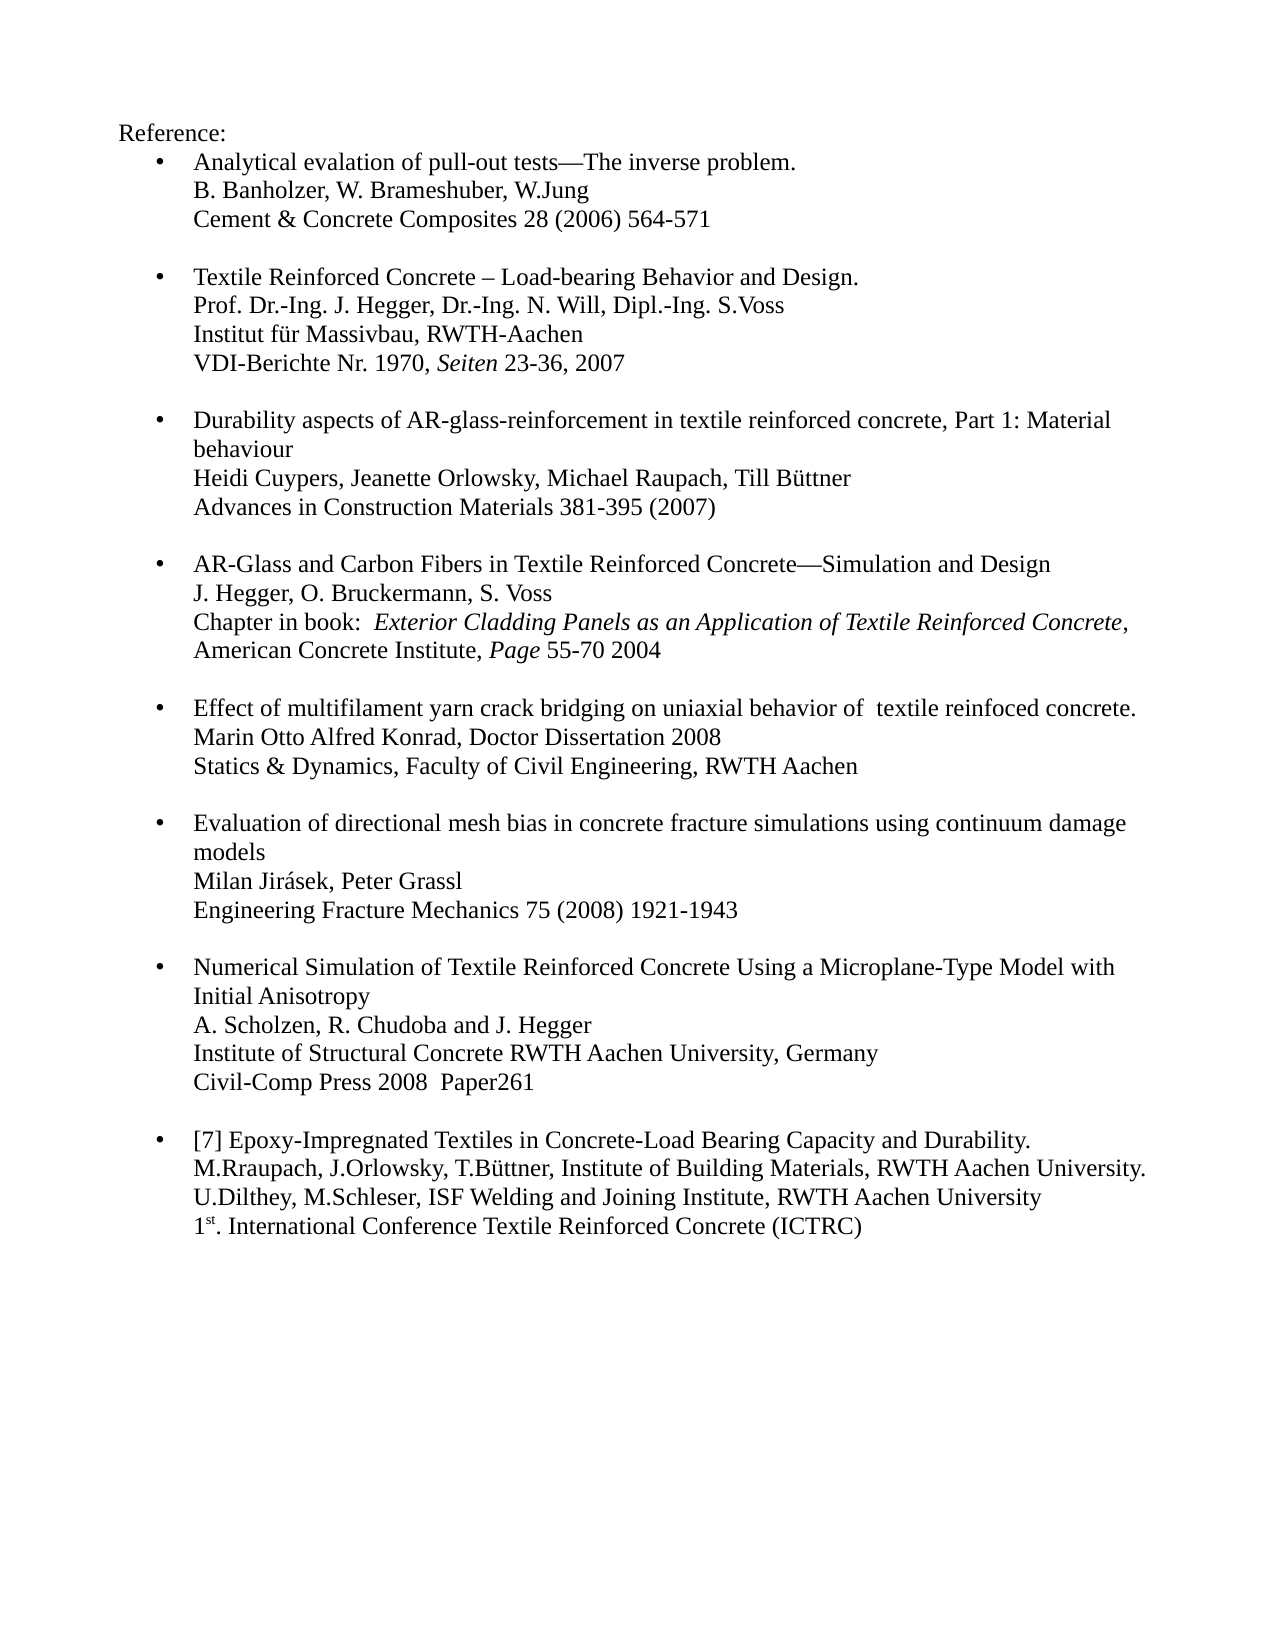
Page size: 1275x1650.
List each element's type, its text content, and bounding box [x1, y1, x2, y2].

list M.Rraupach, J.Orlowsky, T.Büttner, Institute of Building Materials, RWTH Aachen University. U.Dilthey, M.Schleser, ISF Welding and Joining Institute, RWTH Aachen University [156, 1153, 1157, 1211]
text Reference: [118, 118, 1157, 147]
list Textile Reinforced Concrete – Load-bearing Behavior and Design. Prof. Dr.-Ing. J. Hegger, Dr.-Ing. N. Will, Dipl.-Ing. S.Voss Institut für Massivbau, RWTH-Aachen VDI-Berichte Nr. 1970, Seiten 23-36, 2007 [156, 262, 1157, 406]
list Analytical evalation of pull-out tests—The inverse problem. B. Banholzer, W. Brameshuber, W.Jung Cement & Concrete Composites 28 (2006) 564-571 [156, 147, 1157, 262]
list Numerical Simulation of Textile Reinforced Concrete Using a Microplane-Type Model with Initial Anisotropy A. Scholzen, R. Chudoba and J. Hegger Institute of Structural Concrete RWTH Aachen University, Germany Civil-Comp Press 2008 Paper261 [156, 952, 1157, 1125]
list 1st. International Conference Textile Reinforced Concrete (ICTRC) [156, 1211, 1157, 1240]
list Effect of multifilament yarn crack bridging on uniaxial behavior of textile reinfoced concrete. Marin Otto Alfred Konrad, Doctor Dissertation 2008 Statics & Dynamics, Faculty of Civil Engineering, RWTH Aachen [156, 693, 1157, 780]
list AR-Glass and Carbon Fibers in Textile Reinforced Concrete—Simulation and Design [156, 549, 1157, 578]
list Evaluation of directional mesh bias in concrete fracture simulations using continuum damage models Milan Jirásek, Peter Grassl Engineering Fracture Mechanics 75 (2008) 1921-1943 [156, 808, 1157, 952]
list J. Hegger, O. Bruckermann, S. Voss Chapter in book: Exterior Cladding Panels as an Application of Textile Reinforced Concrete, American Concrete Institute, Page 55-70 2004 [156, 578, 1157, 693]
list [7] Epoxy-Impregnated Textiles in Concrete-Load Bearing Capacity and Durability. [156, 1125, 1157, 1153]
list Durability aspects of AR-glass-reinforcement in textile reinforced concrete, Part 1: Material behaviour Heidi Cuypers, Jeanette Orlowsky, Michael Raupach, Till Büttner Advances in Construction Materials 381-395 (2007) [156, 406, 1157, 549]
